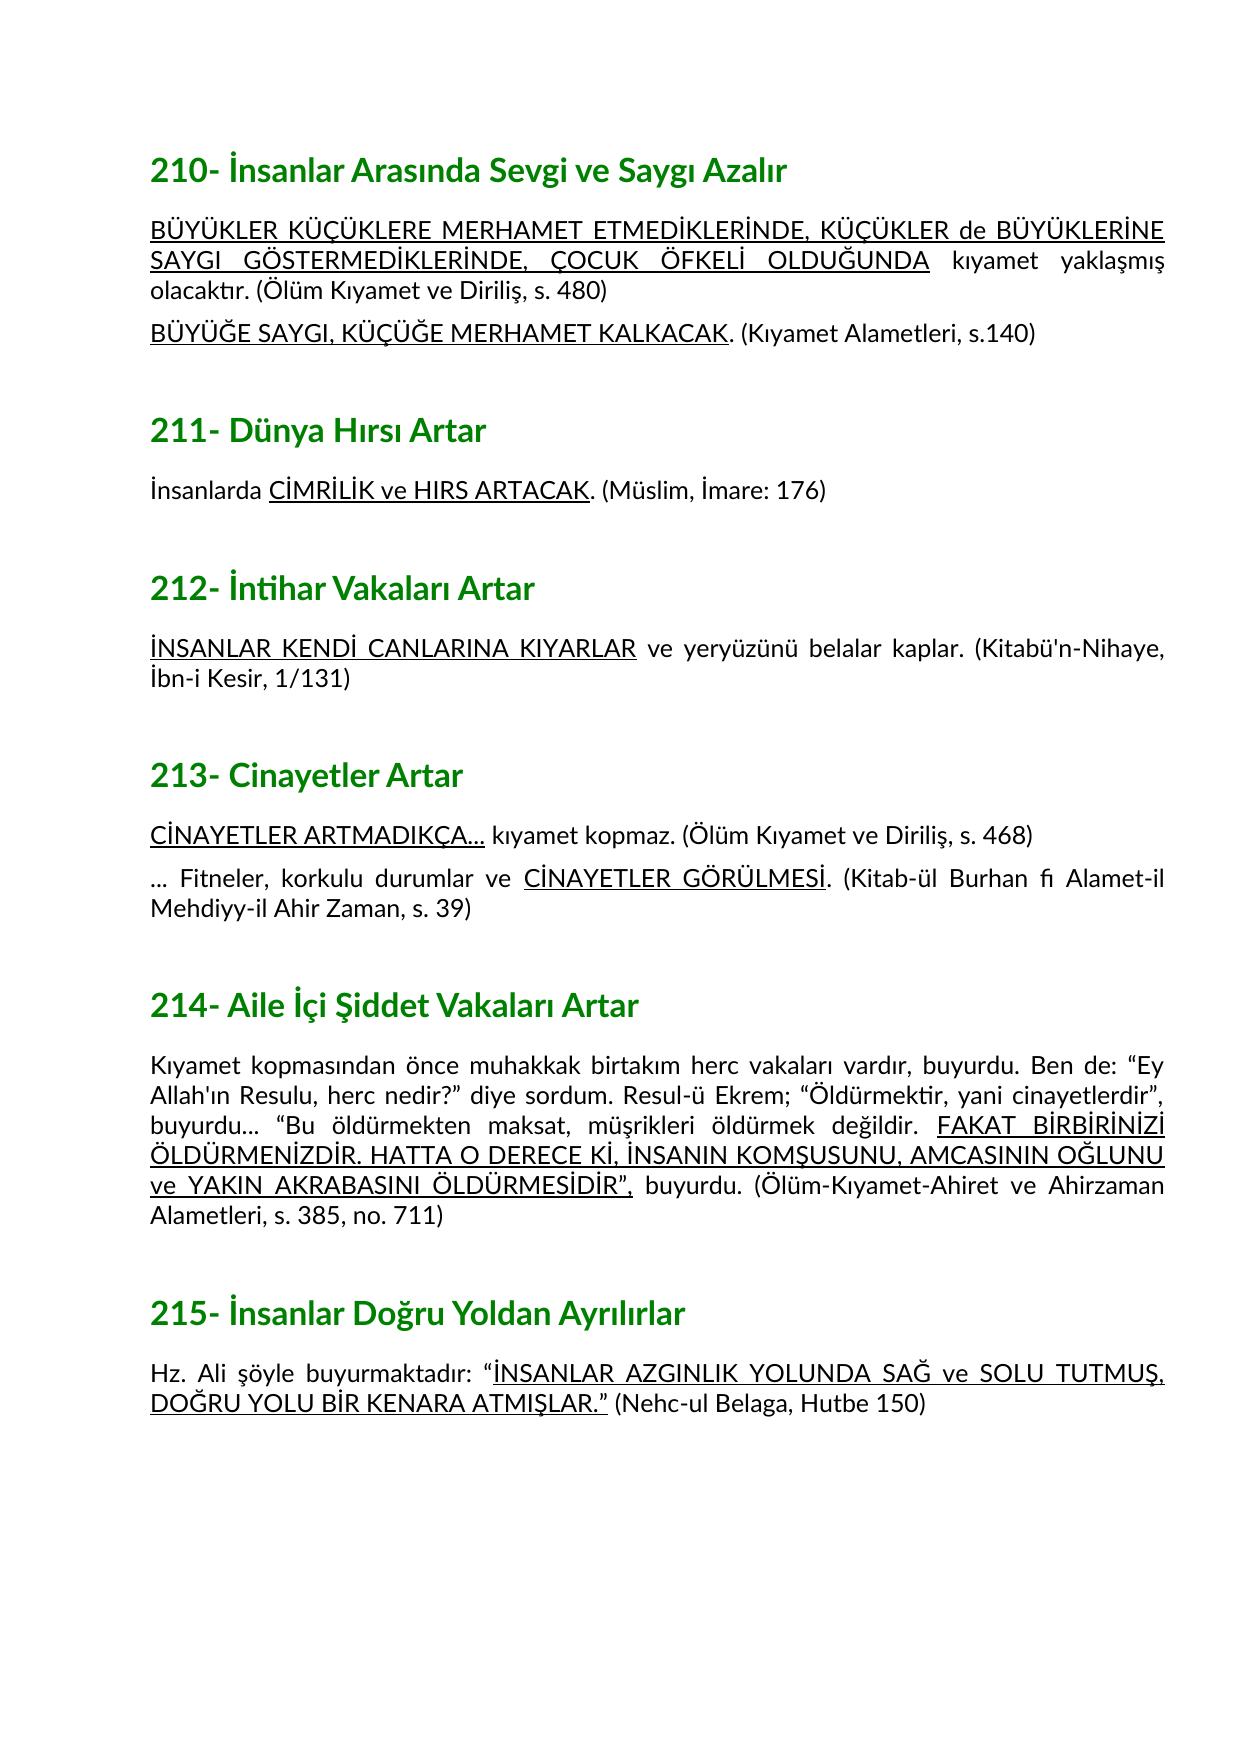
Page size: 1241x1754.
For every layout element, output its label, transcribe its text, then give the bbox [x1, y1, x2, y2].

text ... Fitneler, korkulu durumlar ve CİNAYETLER GÖRÜLMESİ. (Kitab-ül Burhan fi Alamet-il Mehdiyy-il Ahir Zaman, s. 39) [150, 862, 1165, 922]
subtitle 213- Cinayetler Artar [150, 755, 1165, 795]
text SAYGI GÖSTERMEDİKLERİNDE, ÇOCUK ÖFKELİ OLDUĞUNDA kıyamet yaklaşmış olacaktır. (Ölüm Kıyamet ve Diriliş, s. 480) [150, 243, 1165, 305]
text Kıyamet kopmasından önce muhakkak birtakım herc vakaları vardır, buyurdu. Ben de: “Ey Allah'ın Resulu, herc nedir?” diye sordum. Resul-ü Ekrem; “Öldürmektir, yani cinayetlerdir”, buyurdu... “Bu öldürmekten maksat, müşrikleri öldürmek değildir. FAKAT BİRBİRİNİZİ ÖLDÜRMENİZDİR. HATTA O DERECE Kİ, İNSANIN KOMŞUSUNU, AMCASININ OĞLUNU [150, 1050, 1165, 1166]
subtitle 212- İntihar Vakaları Artar [150, 567, 1165, 607]
text İnsanlarda CİMRİLİK ve HIRS ARTACAK. (Müslim, İmare: 176) [150, 475, 1165, 505]
text İNSANLAR KENDİ CANLARINA KIYARLAR ve yeryüzünü belalar kaplar. (Kitabü'n-Nihaye, İbn-i Kesir, 1/131) [150, 632, 1165, 692]
text CİNAYETLER ARTMADIKÇA... kıyamet kopmaz. (Ölüm Kıyamet ve Diriliş, s. 468) [150, 820, 1165, 850]
text Hz. Ali şöyle buyurmaktadır: “İNSANLAR AZGINLIK YOLUNDA SAĞ ve SOLU TUTMUŞ, DOĞRU YOLU BİR KENARA ATMIŞLAR.” (Nehc-ul Belaga, Hutbe 150) [150, 1357, 1165, 1417]
text BÜYÜKLER KÜÇÜKLERE MERHAMET ETMEDİKLERİNDE, KÜÇÜKLER de BÜYÜKLERİNE [150, 215, 1165, 241]
subtitle 211- Dünya Hırsı Artar [150, 410, 1165, 450]
text BÜYÜĞE SAYGI, KÜÇÜĞE MERHAMET KALKACAK. (Kıyamet Alametleri, s.140) [150, 317, 1165, 347]
subtitle 210- İnsanlar Arasında Sevgi ve Saygı Azalır [150, 150, 1165, 190]
text ve YAKIN AKRABASINI ÖLDÜRMESİDİR”, buyurdu. (Ölüm-Kıyamet-Ahiret ve Ahirzaman Alametleri, s. 385, no. 711) [150, 1168, 1165, 1230]
subtitle 214- Aile İçi Şiddet Vakaları Artar [150, 985, 1165, 1025]
subtitle 215- İnsanlar Doğru Yoldan Ayrılırlar [150, 1292, 1165, 1332]
